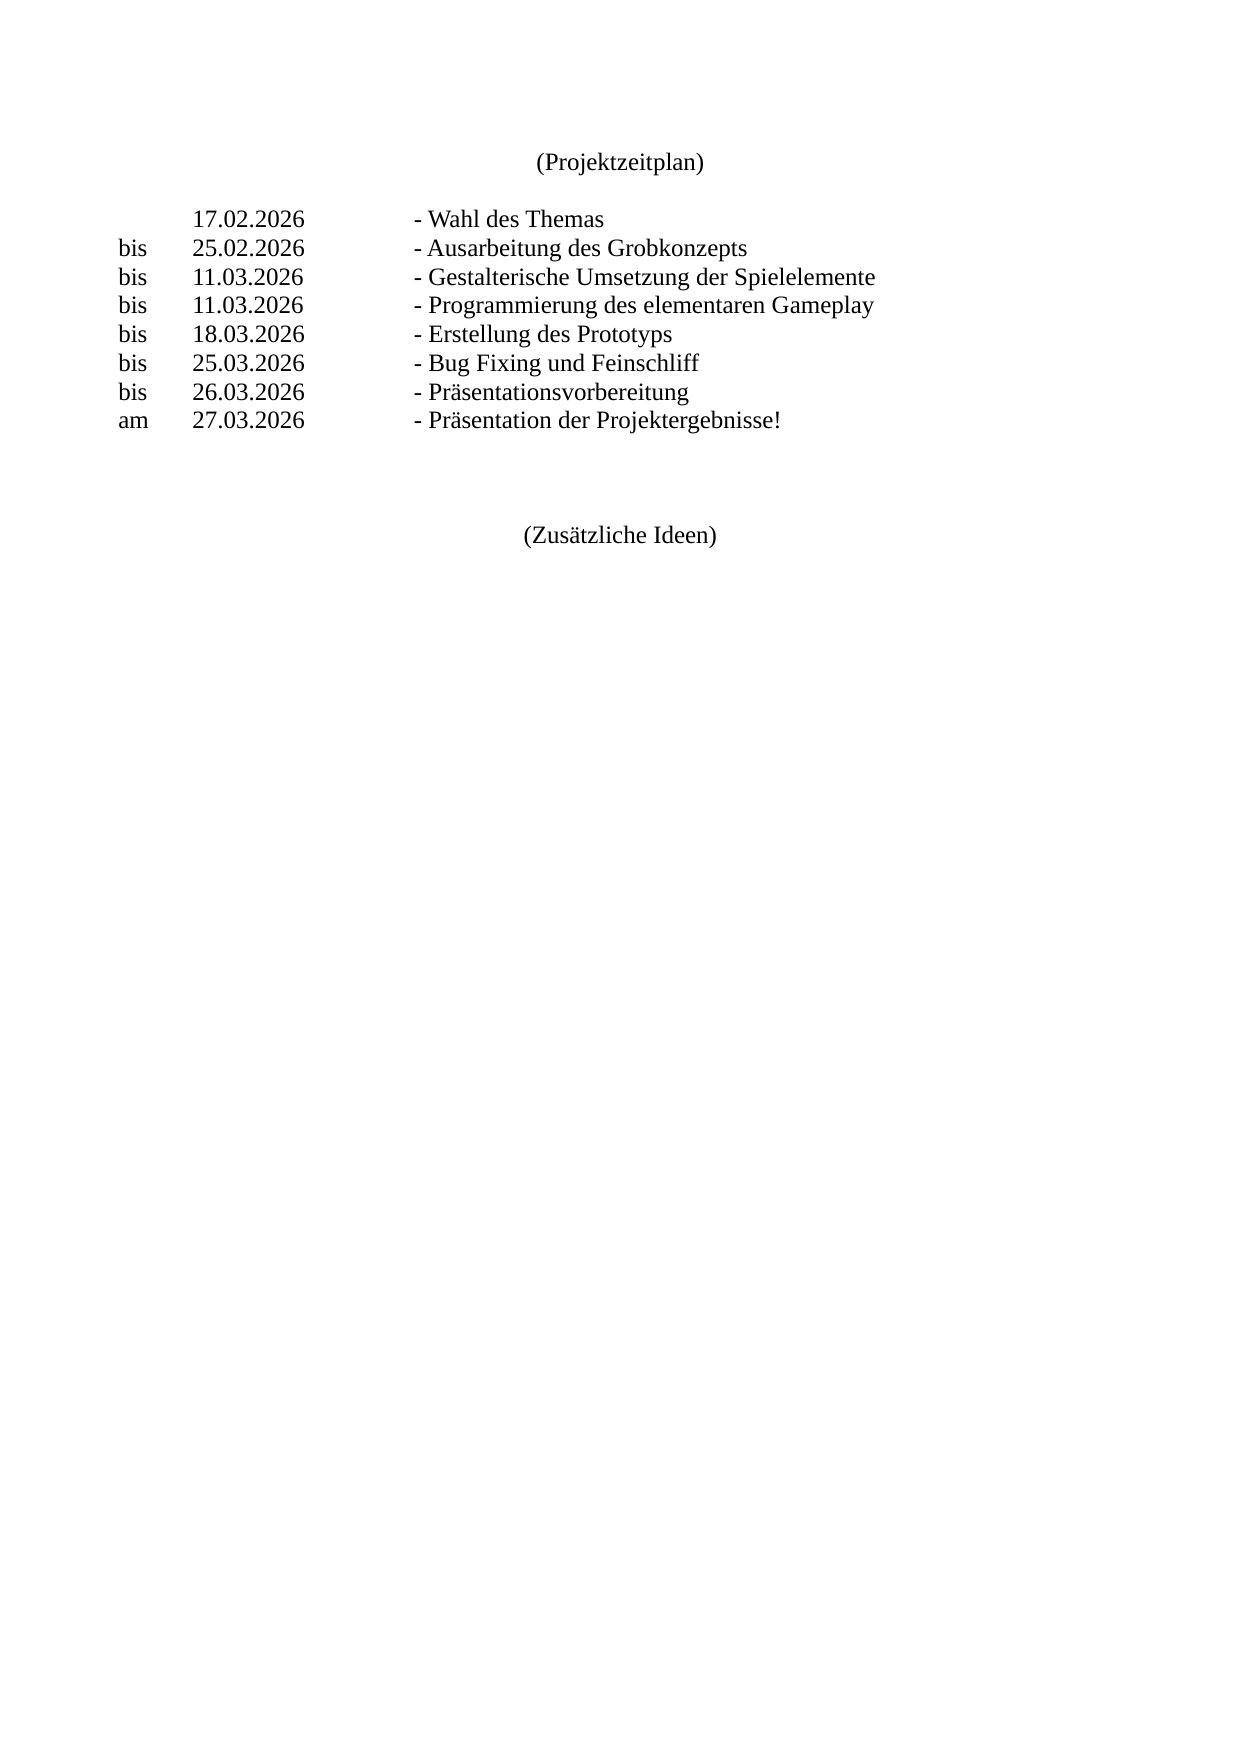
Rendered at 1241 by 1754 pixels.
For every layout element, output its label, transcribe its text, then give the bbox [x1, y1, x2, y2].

text bis 25.02.2026 - Ausarbeitung des Grobkonzepts [118, 233, 1122, 262]
text 17.02.2026 - Wahl des Themas [118, 204, 1122, 233]
text bis 25.03.2026 - Bug Fixing und Feinschliff [118, 348, 1122, 377]
text am 27.03.2026 - Präsentation der Projektergebnisse! [118, 406, 1122, 434]
text bis 11.03.2026 - Programmierung des elementaren Gameplay [118, 291, 1122, 319]
text bis 11.03.2026 - Gestalterische Umsetzung der Spielelemente [118, 262, 1122, 291]
text bis 18.03.2026 - Erstellung des Prototyps [118, 319, 1122, 348]
text bis 26.03.2026 - Präsentationsvorbereitung [118, 377, 1122, 406]
text (Zusätzliche Ideen) [118, 521, 1122, 549]
text (Projektzeitplan) [118, 147, 1122, 176]
